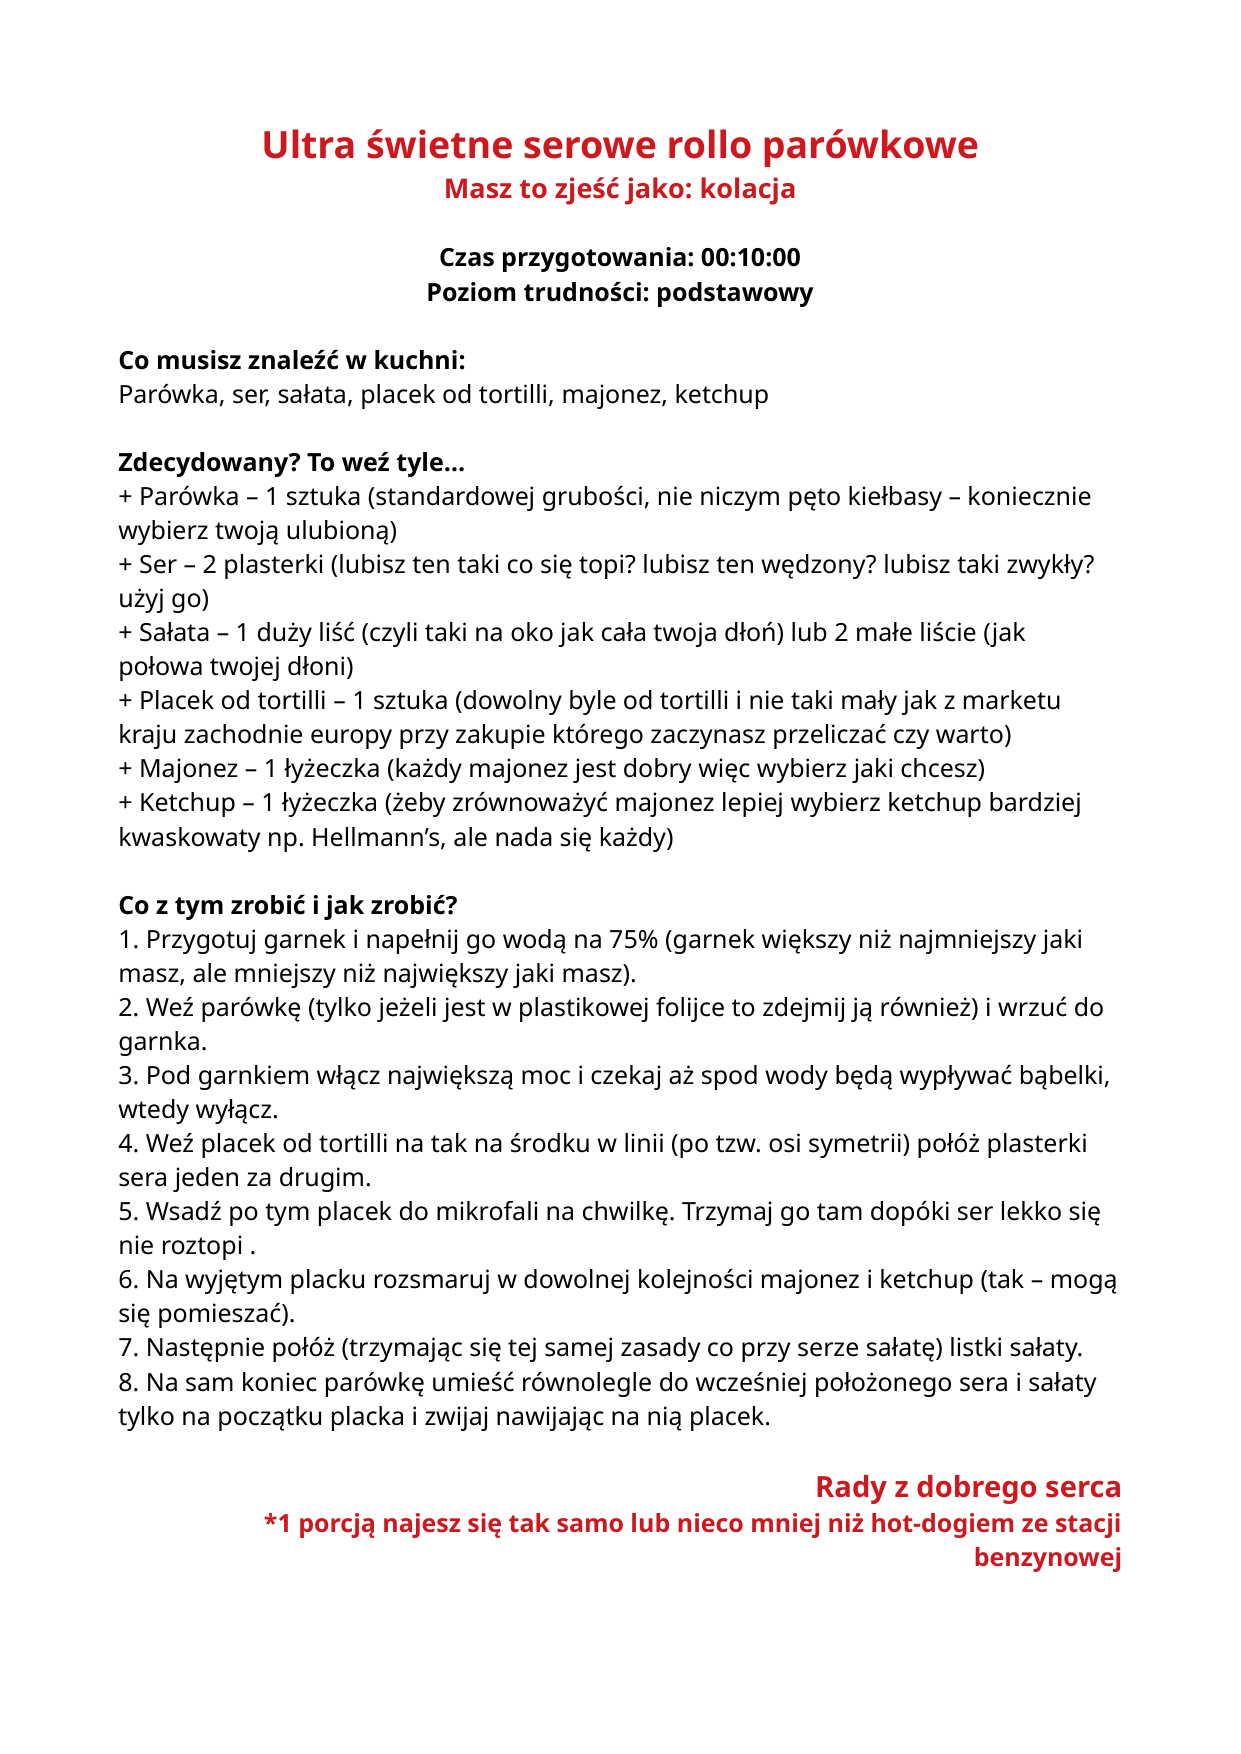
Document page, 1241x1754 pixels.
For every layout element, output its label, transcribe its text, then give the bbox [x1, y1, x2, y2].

text *1 porcją najesz się tak samo lub nieco mniej niż hot-dogiem ze stacji benzynowej [118, 1506, 1122, 1574]
text 3. Pod garnkiem włącz największą moc i czekaj aż spod wody będą wypływać bąbelki, wtedy wyłącz. [118, 1058, 1122, 1126]
text + Majonez – 1 łyżeczka (każdy majonez jest dobry więc wybierz jaki chcesz) [118, 751, 1122, 785]
text 7. Następnie połóż (trzymając się tej samej zasady co przy serze sałatę) listki sałaty. [118, 1330, 1122, 1364]
text 4. Weź placek od tortilli na tak na środku w linii (po tzw. osi symetrii) połóż plasterki sera jeden za drugim. [118, 1126, 1122, 1194]
text Rady z dobrego serca [118, 1466, 1122, 1506]
text 1. Przygotuj garnek i napełnij go wodą na 75% (garnek większy niż najmniejszy jaki masz, ale mniejszy niż największy jaki masz). [118, 921, 1122, 989]
text 5. Wsadź po tym placek do mikrofali na chwilkę. Trzymaj go tam dopóki ser lekko się nie roztopi . [118, 1194, 1122, 1262]
text + Ser – 2 plasterki (lubisz ten taki co się topi? lubisz ten wędzony? lubisz taki zwykły? użyj go) [118, 547, 1122, 615]
text Co z tym zrobić i jak zrobić? [118, 887, 1122, 921]
text 8. Na sam koniec parówkę umieść równolegle do wcześniej położonego sera i sałaty tylko na początku placka i zwijaj nawijając na nią placek. [118, 1364, 1122, 1432]
text Parówka, ser, sałata, placek od tortilli, majonez, ketchup [118, 376, 1122, 410]
text Zdecydowany? To weź tyle… [118, 444, 1122, 478]
text 6. Na wyjętym placku rozsmaruj w dowolnej kolejności majonez i ketchup (tak – mogą się pomieszać). [118, 1262, 1122, 1330]
text Czas przygotowania: 00:10:00 [118, 240, 1122, 274]
text Ultra świetne serowe rollo parówkowe [118, 118, 1122, 169]
text Co musisz znaleźć w kuchni: [118, 342, 1122, 376]
text + Parówka – 1 sztuka (standardowej grubości, nie niczym pęto kiełbasy – koniecznie wybierz twoją ulubioną) [118, 478, 1122, 547]
text Poziom trudności: podstawowy [118, 274, 1122, 308]
text + Ketchup – 1 łyżeczka (żeby zrównoważyć majonez lepiej wybierz ketchup bardziej kwaskowaty np. Hellmann’s, ale nada się każdy) [118, 785, 1122, 853]
text Masz to zjeść jako: kolacja [118, 169, 1122, 206]
text + Sałata – 1 duży liść (czyli taki na oko jak cała twoja dłoń) lub 2 małe liście (jak połowa twojej dłoni) [118, 615, 1122, 683]
text 2. Weź parówkę (tylko jeżeli jest w plastikowej folijce to zdejmij ją również) i wrzuć do garnka. [118, 989, 1122, 1058]
text + Placek od tortilli – 1 sztuka (dowolny byle od tortilli i nie taki mały jak z marketu kraju zachodnie europy przy zakupie którego zaczynasz przeliczać czy warto) [118, 683, 1122, 751]
